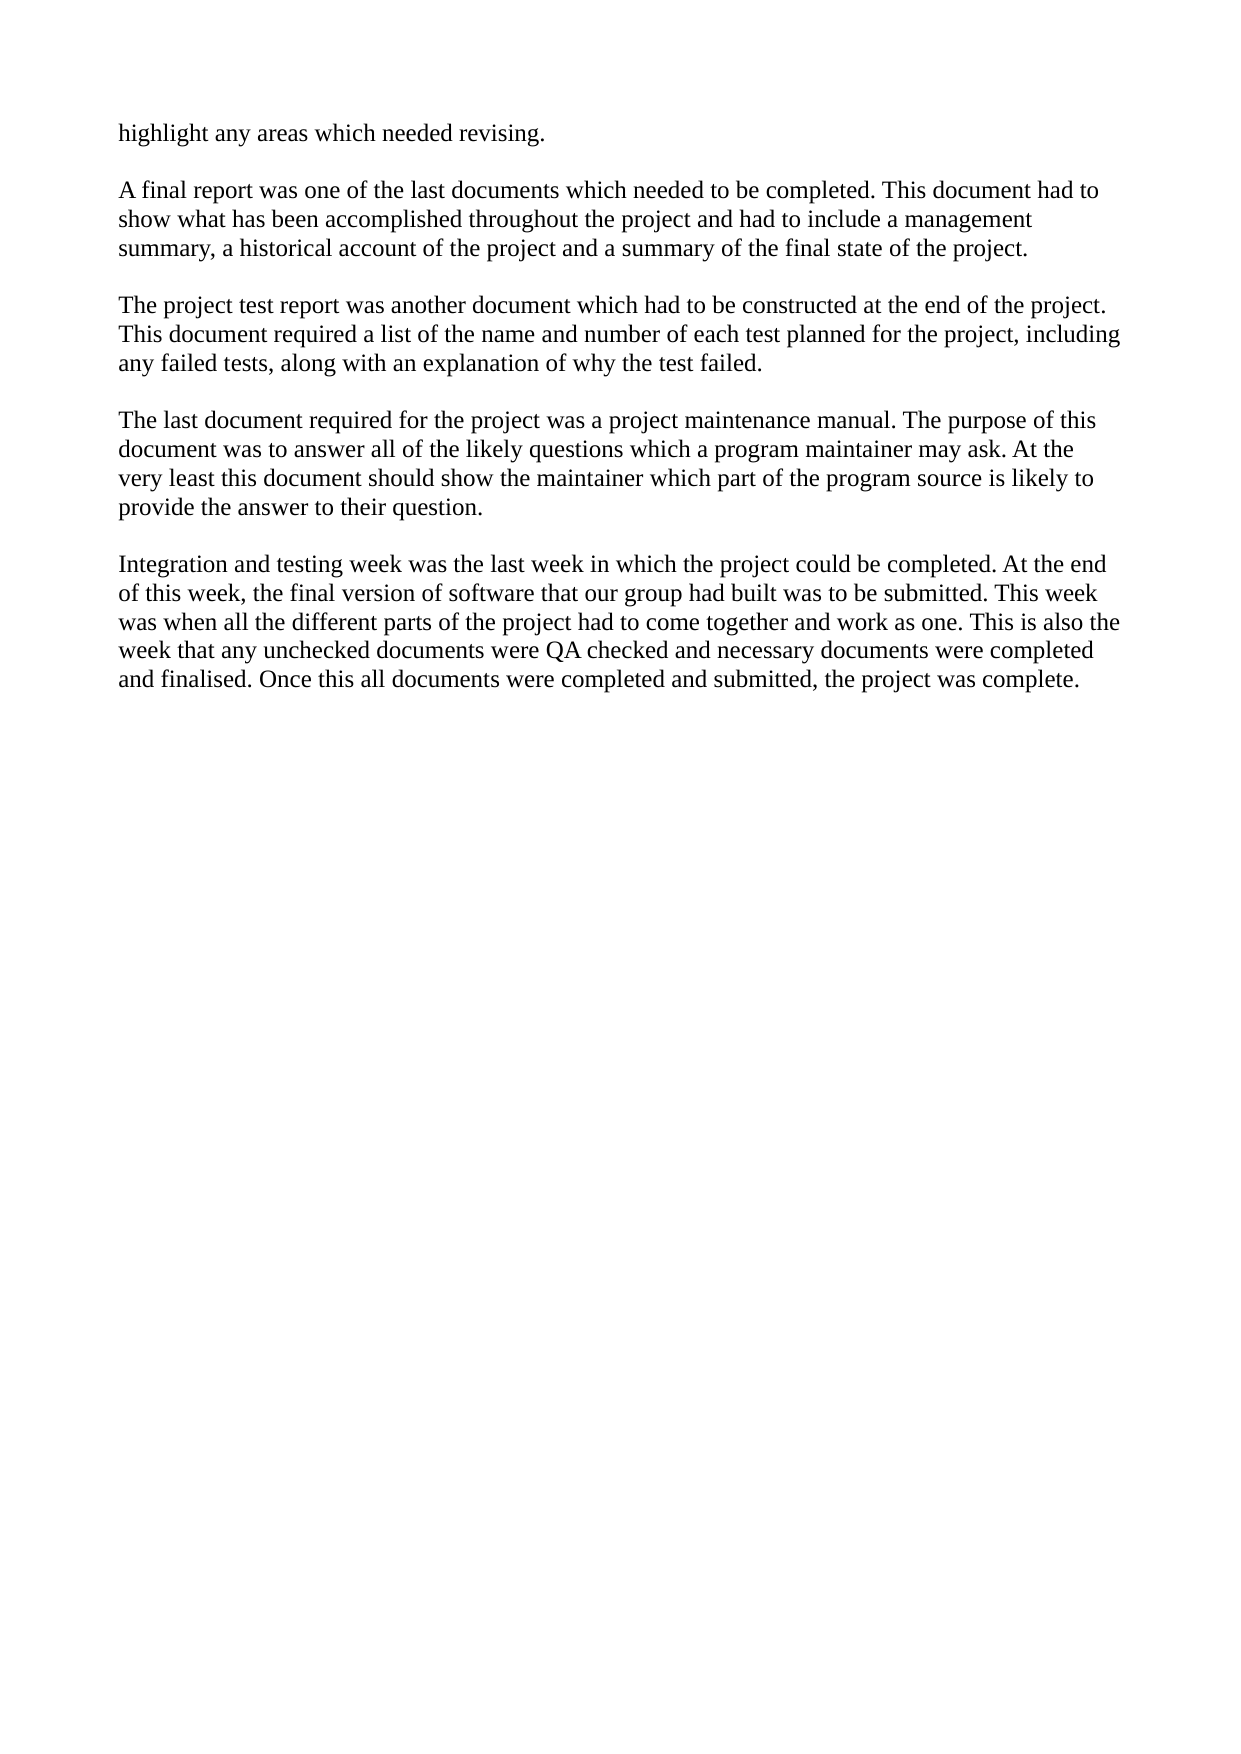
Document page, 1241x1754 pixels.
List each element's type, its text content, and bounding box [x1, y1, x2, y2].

text A final report was one of the last documents which needed to be completed. This document had to show what has been accomplished throughout the project and had to include a management summary, a historical account of the project and a summary of the final state of the project. [118, 176, 1122, 262]
text The last document required for the project was a project maintenance manual. The purpose of this document was to answer all of the likely questions which a program maintainer may ask. At the very least this document should show the maintainer which part of the program source is likely to provide the answer to their question. [118, 406, 1122, 521]
text The project test report was another document which had to be constructed at the end of the project. This document required a list of the name and number of each test planned for the project, including any failed tests, along with an explanation of why the test failed. [118, 291, 1122, 377]
text highlight any areas which needed revising. [118, 118, 1122, 147]
text Integration and testing week was the last week in which the project could be completed. At the end of this week, the final version of software that our group had built was to be submitted. This week was when all the different parts of the project had to come together and work as one. This is also the week that any unchecked documents were QA checked and necessary documents were completed and finalised. Once this all documents were completed and submitted, the project was complete. [118, 549, 1122, 693]
